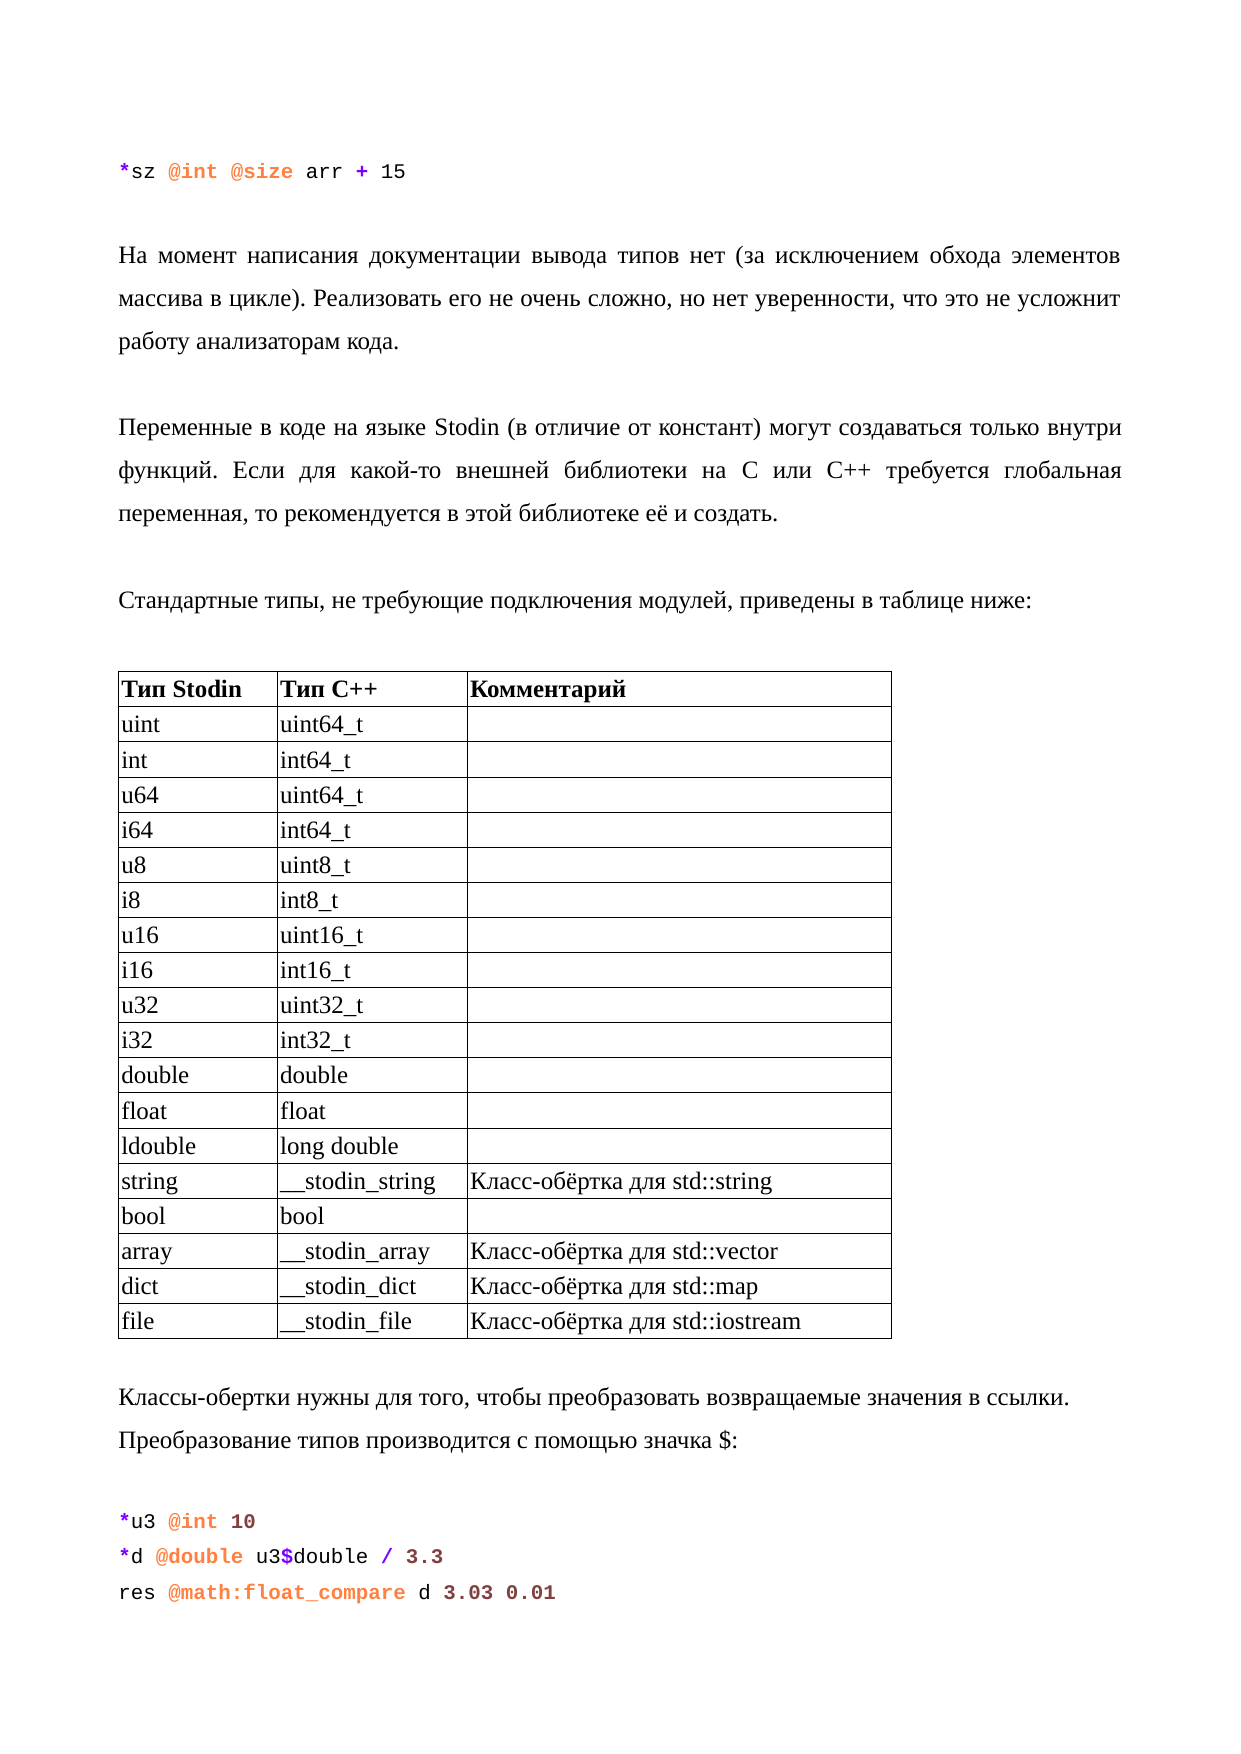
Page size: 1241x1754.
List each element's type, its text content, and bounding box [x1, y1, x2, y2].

text Стандартные типы, не требующие подключения модулей, приведены в таблице ниже: [118, 585, 1122, 613]
table_cell double [278, 1058, 467, 1092]
table_cell [468, 988, 891, 1022]
table_cell Класс-обёртка для std::string [468, 1164, 891, 1198]
table_cell [468, 1058, 891, 1092]
table_cell [468, 1023, 891, 1057]
table_cell [468, 848, 891, 882]
table_cell u16 [119, 918, 277, 952]
table_header Комментарий [468, 672, 891, 706]
table_cell int32_t [278, 1023, 467, 1057]
table_cell i8 [119, 883, 277, 917]
text Классы-обертки нужны для того, чтобы преобразовать возвращаемые значения в ссылки. [118, 1382, 1122, 1410]
table_cell __stodin_dict [278, 1269, 467, 1303]
table_cell float [119, 1093, 277, 1127]
table_cell float [278, 1093, 467, 1127]
table_cell uint64_t [278, 778, 467, 811]
text *d @double u3$double / 3.3 [118, 1546, 1122, 1570]
table_cell uint8_t [278, 848, 467, 882]
table_cell uint64_t [278, 707, 467, 741]
table_cell i64 [119, 813, 277, 847]
table_header Тип C++ [278, 672, 467, 706]
text Переменные в коде на языке Stodin (в отличие от констант) могут создаваться только внутри функций. Если для какой-то внешней библиотеки на C или C++ требуется глобальная переменная, то рекомендуется в этой библиотеке её и создать. [118, 412, 1122, 527]
table_cell Класс-обёртка для std::iostream [468, 1304, 891, 1338]
table_cell u64 [119, 778, 277, 811]
table_cell double [119, 1058, 277, 1092]
table_cell [468, 953, 891, 987]
table_cell uint32_t [278, 988, 467, 1022]
table_header Тип Stodin [119, 672, 277, 706]
table_cell [468, 778, 891, 811]
text *u3 @int 10 [118, 1511, 1122, 1535]
table_cell int64_t [278, 742, 467, 776]
table_cell array [119, 1234, 277, 1268]
table_cell [468, 813, 891, 847]
table_cell [468, 1129, 891, 1162]
table_cell [468, 1093, 891, 1127]
text Преобразование типов производится с помощью значка $: [118, 1425, 1122, 1453]
table_cell dict [119, 1269, 277, 1303]
table_cell ldouble [119, 1129, 277, 1162]
text *sz @int @size arr + 15 [118, 161, 1122, 185]
table_cell long double [278, 1129, 467, 1162]
table_cell u8 [119, 848, 277, 882]
text На момент написания документации вывода типов нет (за исключением обхода элементов массива в цикле). Реализовать его не очень сложно, но нет уверенности, что это не усложнит работу анализаторам кода. [118, 240, 1122, 355]
table_cell [468, 707, 891, 741]
table_cell uint16_t [278, 918, 467, 952]
table_cell bool [278, 1199, 467, 1233]
table_cell [468, 742, 891, 776]
table_cell i16 [119, 953, 277, 987]
table_cell uint [119, 707, 277, 741]
table_cell Класс-обёртка для std::map [468, 1269, 891, 1303]
table_cell __stodin_string [278, 1164, 467, 1198]
table_cell string [119, 1164, 277, 1198]
table_cell int64_t [278, 813, 467, 847]
table_cell __stodin_file [278, 1304, 467, 1338]
table_cell int [119, 742, 277, 776]
text res @math:float_compare d 3.03 0.01 [118, 1582, 1122, 1606]
table_cell i32 [119, 1023, 277, 1057]
table_cell file [119, 1304, 277, 1338]
table_cell bool [119, 1199, 277, 1233]
table_cell int8_t [278, 883, 467, 917]
table_cell [468, 883, 891, 917]
table_cell int16_t [278, 953, 467, 987]
table_cell [468, 1199, 891, 1233]
table_cell [468, 918, 891, 952]
table_cell Класс-обёртка для std::vector [468, 1234, 891, 1268]
table_cell u32 [119, 988, 277, 1022]
table_cell __stodin_array [278, 1234, 467, 1268]
